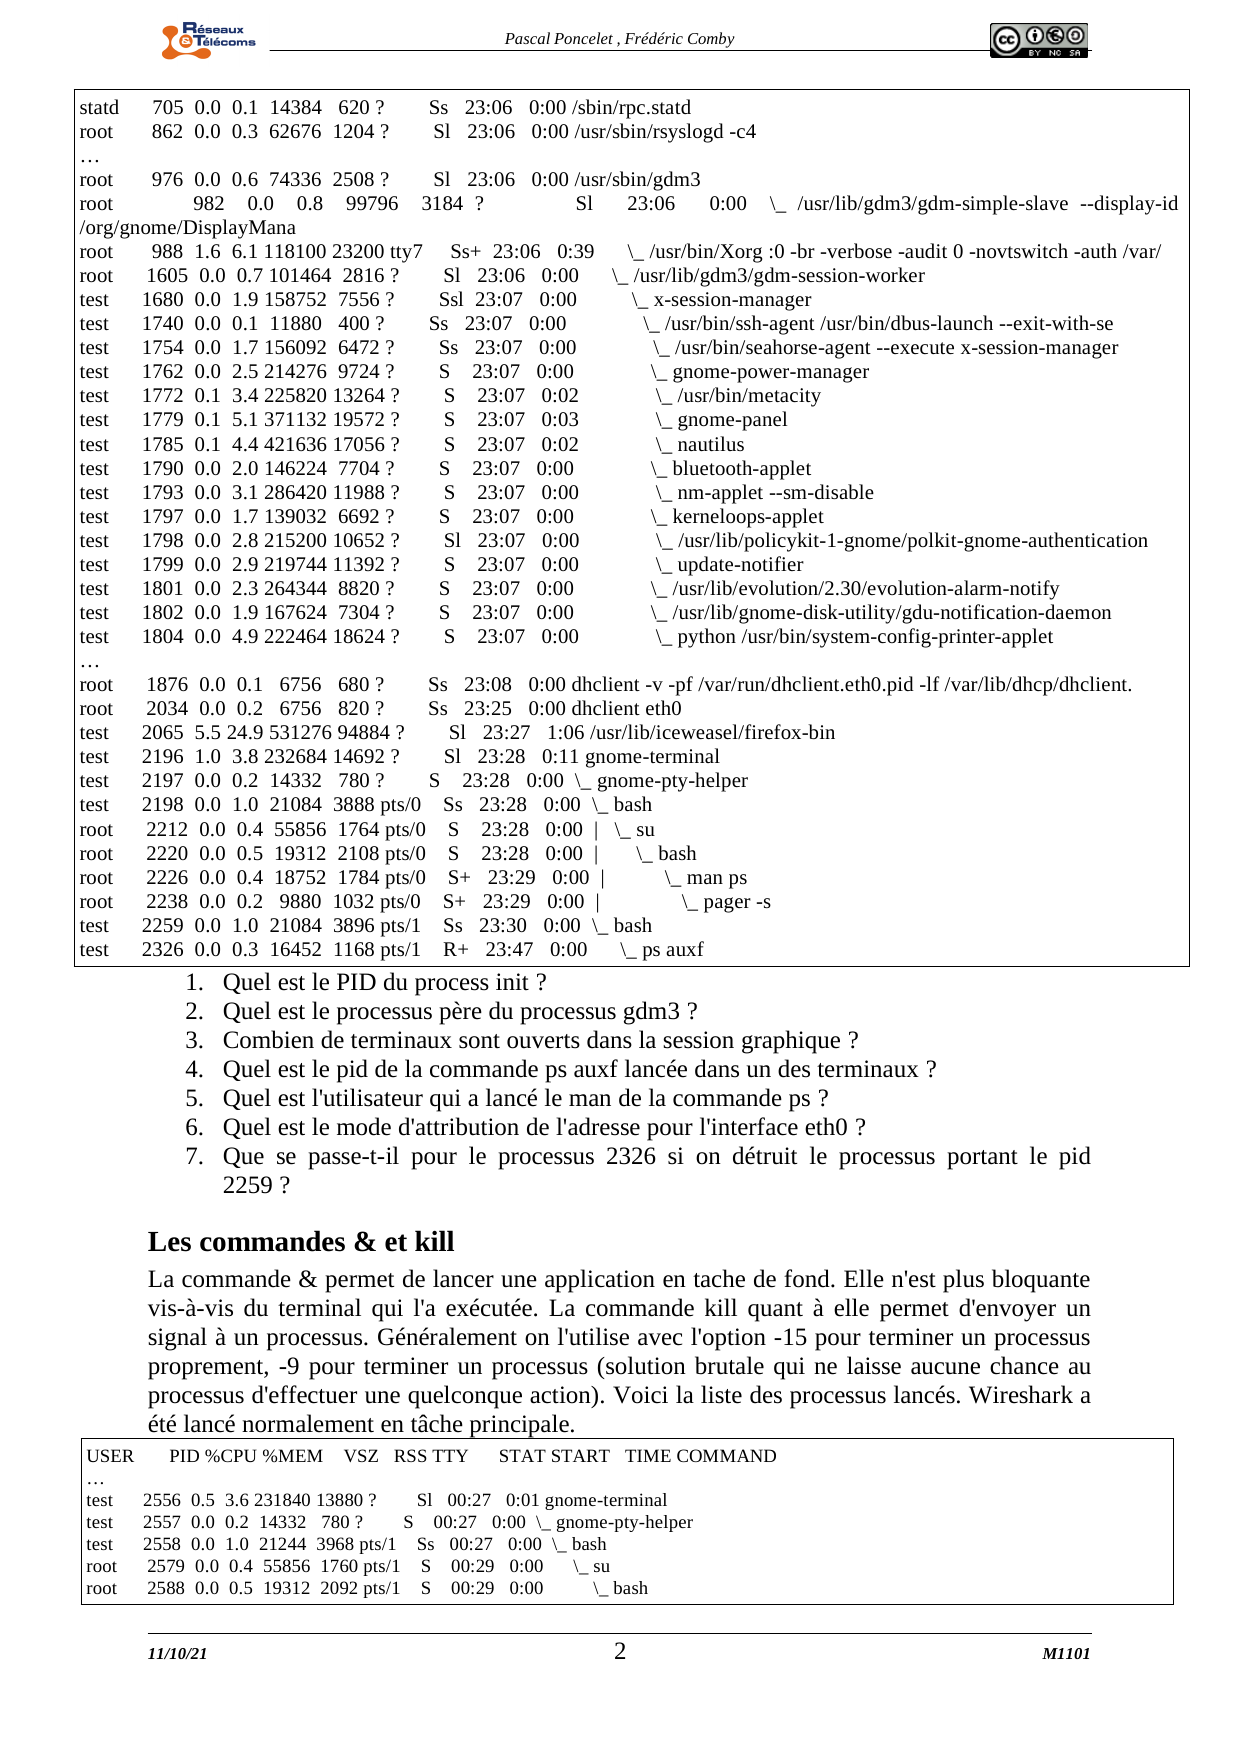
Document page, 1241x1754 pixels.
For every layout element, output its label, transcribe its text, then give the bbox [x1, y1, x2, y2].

picture [990, 23, 1088, 58]
list Quel est le PID du process init ? [185, 967, 1092, 996]
table_header statd 705 0.0 0.1 14384 620 ? Ss 23:06 0:00 /sbin/rpc.statd root 862 0.0 0.3 62676 1204 ? Sl 23:06 0:00 /usr/sbin/rsyslogd -c4 … root 976 0.0 0.6 74336 2508 ? Sl 23:06 0:00 /usr/sbin/gdm3 root 982 0.0 0.8 99796 3184 ? Sl 23:06 0:00 \_ /usr/lib/gdm3/gdm-simple-slave --display-id /org/gnome/DisplayMana root 988 1.6 6.1 118100 23200 tty7 Ss+ 23:06 0:39 \_ /usr/bin/Xorg :0 -br -verbose -audit 0 -novtswitch -auth /var/ root 1605 0.0 0.7 101464 2816 ? Sl 23:06 0:00 \_ /usr/lib/gdm3/gdm-session-worker test 1680 0.0 1.9 158752 7556 ? Ssl 23:07 0:00 \_ x-session-manager test 1740 0.0 0.1 11880 400 ? Ss 23:07 0:00 \_ /usr/bin/ssh-agent /usr/bin/dbus-launch --exit-with-se test 1754 0.0 1.7 156092 6472 ? Ss 23:07 0:00 \_ /usr/bin/seahorse-agent --execute x-session-manager test 1762 0.0 2.5 214276 9724 ? S 23:07 0:00 \_ gnome-power-manager test 1772 0.1 3.4 225820 13264 ? S 23:07 0:02 \_ /usr/bin/metacity test 1779 0.1 5.1 371132 19572 ? S 23:07 0:03 \_ gnome-panel test 1785 0.1 4.4 421636 17056 ? S 23:07 0:02 \_ nautilus test 1790 0.0 2.0 146224 7704 ? S 23:07 0:00 \_ bluetooth-applet test 1793 0.0 3.1 286420 11988 ? S 23:07 0:00 \_ nm-applet --sm-disable test 1797 0.0 1.7 139032 6692 ? S 23:07 0:00 \_ kerneloops-applet test 1798 0.0 2.8 215200 10652 ? Sl 23:07 0:00 \_ /usr/lib/policykit-1-gnome/polkit-gnome-authentication test 1799 0.0 2.9 219744 11392 ? S 23:07 0:00 \_ update-notifier test 1801 0.0 2.3 264344 8820 ? S 23:07 0:00 \_ /usr/lib/evolution/2.30/evolution-alarm-notify test 1802 0.0 1.9 167624 7304 ? S 23:07 0:00 \_ /usr/lib/gnome-disk-utility/gdu-notification-daemon test 1804 0.0 4.9 222464 18624 ? S 23:07 0:00 \_ python /usr/bin/system-config-printer-applet … root 1876 0.0 0.1 6756 680 ? Ss 23:08 0:00 dhclient -v -pf /var/run/dhclient.eth0.pid -lf /var/lib/dhcp/dhclient. root 2034 0.0 0.2 6756 820 ? Ss 23:25 0:00 dhclient eth0 test 2065 5.5 24.9 531276 94884 ? Sl 23:27 1:06 /usr/lib/iceweasel/firefox-bin test 2196 1.0 3.8 232684 14692 ? Sl 23:28 0:11 gnome-terminal test 2197 0.0 0.2 14332 780 ? S 23:28 0:00 \_ gnome-pty-helper test 2198 0.0 1.0 21084 3888 pts/0 Ss 23:28 0:00 \_ bash root 2212 0.0 0.4 55856 1764 pts/0 S 23:28 0:00 | \_ su root 2220 0.0 0.5 19312 2108 pts/0 S 23:28 0:00 | \_ bash root 2226 0.0 0.4 18752 1784 pts/0 S+ 23:29 0:00 | \_ man ps root 2238 0.0 0.2 9880 1032 pts/0 S+ 23:29 0:00 | \_ pager -s test 2259 0.0 1.0 21084 3896 pts/1 Ss 23:30 0:00 \_ bash test 2326 0.0 0.3 16452 1168 pts/1 R+ 23:47 0:00 \_ ps auxf [75, 90, 1189, 966]
list Combien de terminaux sont ouverts dans la session graphique ? [185, 1025, 1092, 1054]
picture [147, 14, 270, 67]
list Que se passe-t-il pour le processus 2326 si on détruit le processus portant le pid 2259 ? [185, 1141, 1092, 1199]
list Quel est l'utilisateur qui a lancé le man de la commande ps ? [185, 1083, 1092, 1112]
table_header USER PID %CPU %MEM VSZ RSS TTY STAT START TIME COMMAND … test 2556 0.5 3.6 231840 13880 ? Sl 00:27 0:01 gnome-terminal test 2557 0.0 0.2 14332 780 ? S 00:27 0:00 \_ gnome-pty-helper test 2558 0.0 1.0 21244 3968 pts/1 Ss 00:27 0:00 \_ bash root 2579 0.0 0.4 55856 1760 pts/1 S 00:29 0:00 \_ su root 2588 0.0 0.5 19312 2092 pts/1 S 00:29 0:00 \_ bash [82, 1439, 1173, 1604]
list Quel est le pid de la commande ps auxf lancée dans un des terminaux ? [185, 1054, 1092, 1083]
list Quel est le processus père du processus gdm3 ? [185, 996, 1092, 1025]
subtitle Les commandes & et kill [148, 1224, 1092, 1258]
text La commande & permet de lancer une application en tache de fond. Elle n'est plus bloquante vis-à-vis du terminal qui l'a exécutée. La commande kill quant à elle permet d'envoyer un signal à un processus. Généralement on l'utilise avec l'option -15 pour terminer un processus proprement, -9 pour terminer un processus (solution brutale qui ne laisse aucune chance au processus d'effectuer une quelconque action). Voici la liste des processus lancés. Wireshark a été lancé normalement en tâche principale. [148, 1264, 1092, 1438]
list Quel est le mode d'attribution de l'adresse pour l'interface eth0 ? [185, 1112, 1092, 1141]
